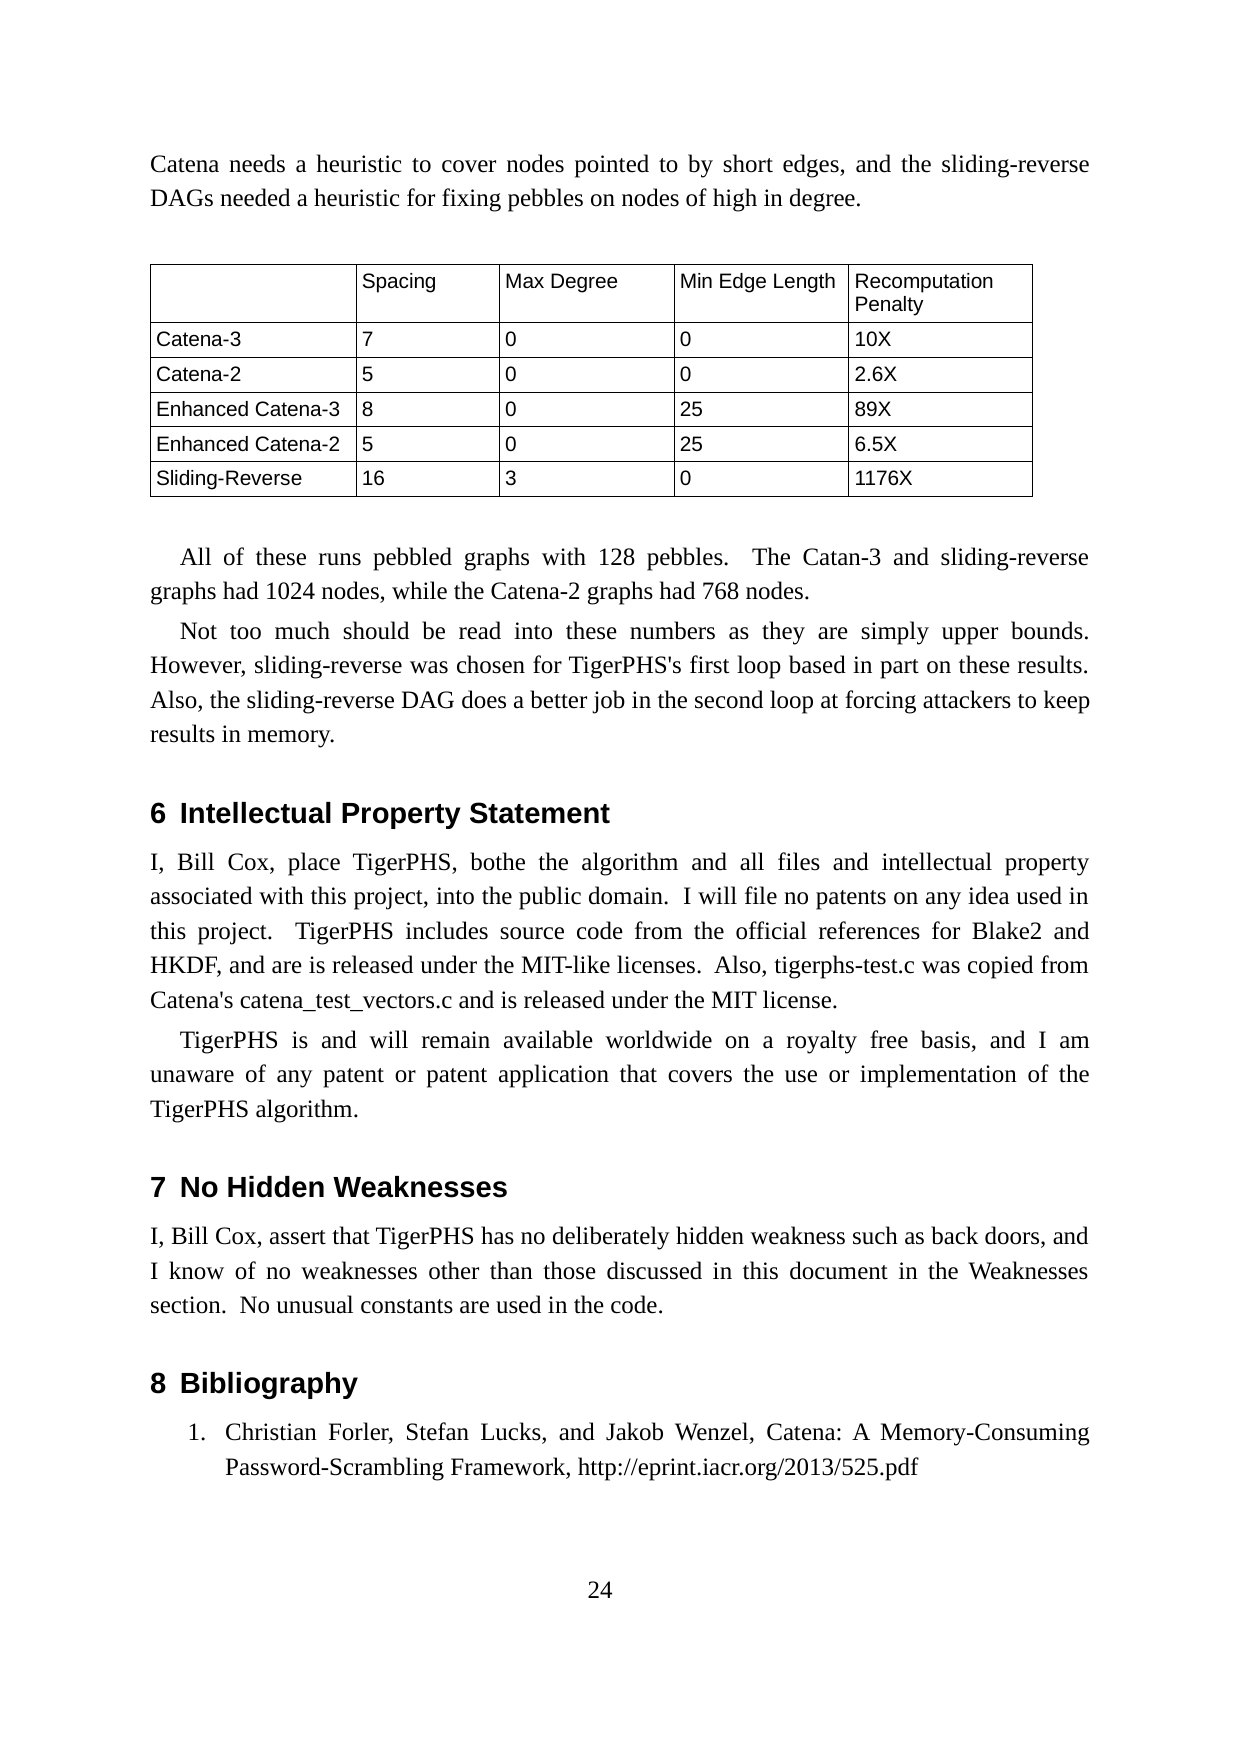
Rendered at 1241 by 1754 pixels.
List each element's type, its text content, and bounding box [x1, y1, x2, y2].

table_cell 0 [675, 358, 848, 392]
table_cell 25 [675, 427, 848, 461]
text TigerPHS is and will remain available worldwide on a royalty free basis, and I am unaware of any patent or patent application that covers the use or implementation of the TigerPHS algorithm. [150, 1026, 1091, 1123]
text Catena needs a heuristic to cover nodes pointed to by short edges, and the sliding-reverse DAGs needed a heuristic for fixing pebbles on nodes of high in degree. [150, 150, 1091, 212]
table_cell 7 [357, 323, 499, 357]
table_cell 16 [357, 462, 499, 496]
table_header Min Edge Length [675, 265, 848, 322]
list Christian Forler, Stefan Lucks, and Jakob Wenzel, Catena: A Memory-Consuming Password-Scrambling Framework, http://eprint.iacr.org/2013/525.pdf [187, 1418, 1091, 1481]
table_cell 3 [500, 462, 674, 496]
text Not too much should be read into these numbers as they are simply upper bounds. However, sliding-reverse was chosen for TigerPHS's first loop based in part on these results. Also, the sliding-reverse DAG does a better job in the second loop at forcing attackers to keep results in memory. [150, 617, 1091, 748]
subtitle No Hidden Weaknesses [150, 1171, 1091, 1204]
table_cell 25 [675, 393, 848, 426]
table_cell Catena-2 [151, 358, 356, 392]
table_cell Catena-3 [151, 323, 356, 357]
table_cell Enhanced Catena-3 [151, 393, 356, 426]
table_cell 0 [500, 393, 674, 426]
text I, Bill Cox, assert that TigerPHS has no deliberately hidden weakness such as back doors, and I know of no weaknesses other than those discussed in this document in the Weaknesses section. No unusual constants are used in the code. [150, 1222, 1091, 1319]
text All of these runs pebbled graphs with 128 pebbles. The Catan-3 and sliding-reverse graphs had 1024 nodes, while the Catena-2 graphs had 768 nodes. [150, 543, 1091, 605]
table_cell 2.6X [849, 358, 1032, 392]
table_header Max Degree [500, 265, 674, 322]
table_cell Sliding-Reverse [151, 462, 356, 496]
table_cell 1176X [849, 462, 1032, 496]
table_cell 0 [500, 358, 674, 392]
table_header Spacing [357, 265, 499, 322]
table_header Recomputation Penalty [849, 265, 1032, 322]
table_cell 0 [675, 462, 848, 496]
table_cell 10X [849, 323, 1032, 357]
table_cell 8 [357, 393, 499, 426]
table_cell 0 [500, 427, 674, 461]
subtitle Intellectual Property Statement [150, 797, 1091, 829]
subtitle Bibliography [150, 1367, 1091, 1400]
table_cell 5 [357, 427, 499, 461]
table_header [151, 265, 356, 322]
text I, Bill Cox, place TigerPHS, bothe the algorithm and all files and intellectual property associated with this project, into the public domain. I will file no patents on any idea used in this project. TigerPHS includes source code from the official references for Blake2 and HKDF, and are is released under the MIT-like licenses. Also, tigerphs-test.c was copied from Catena's catena_test_vectors.c and is released under the MIT license. [150, 848, 1091, 1014]
table_cell 6.5X [849, 427, 1032, 461]
table_cell 0 [500, 323, 674, 357]
table_cell 0 [675, 323, 848, 357]
table_cell 5 [357, 358, 499, 392]
table_cell Enhanced Catena-2 [151, 427, 356, 461]
table_cell 89X [849, 393, 1032, 426]
